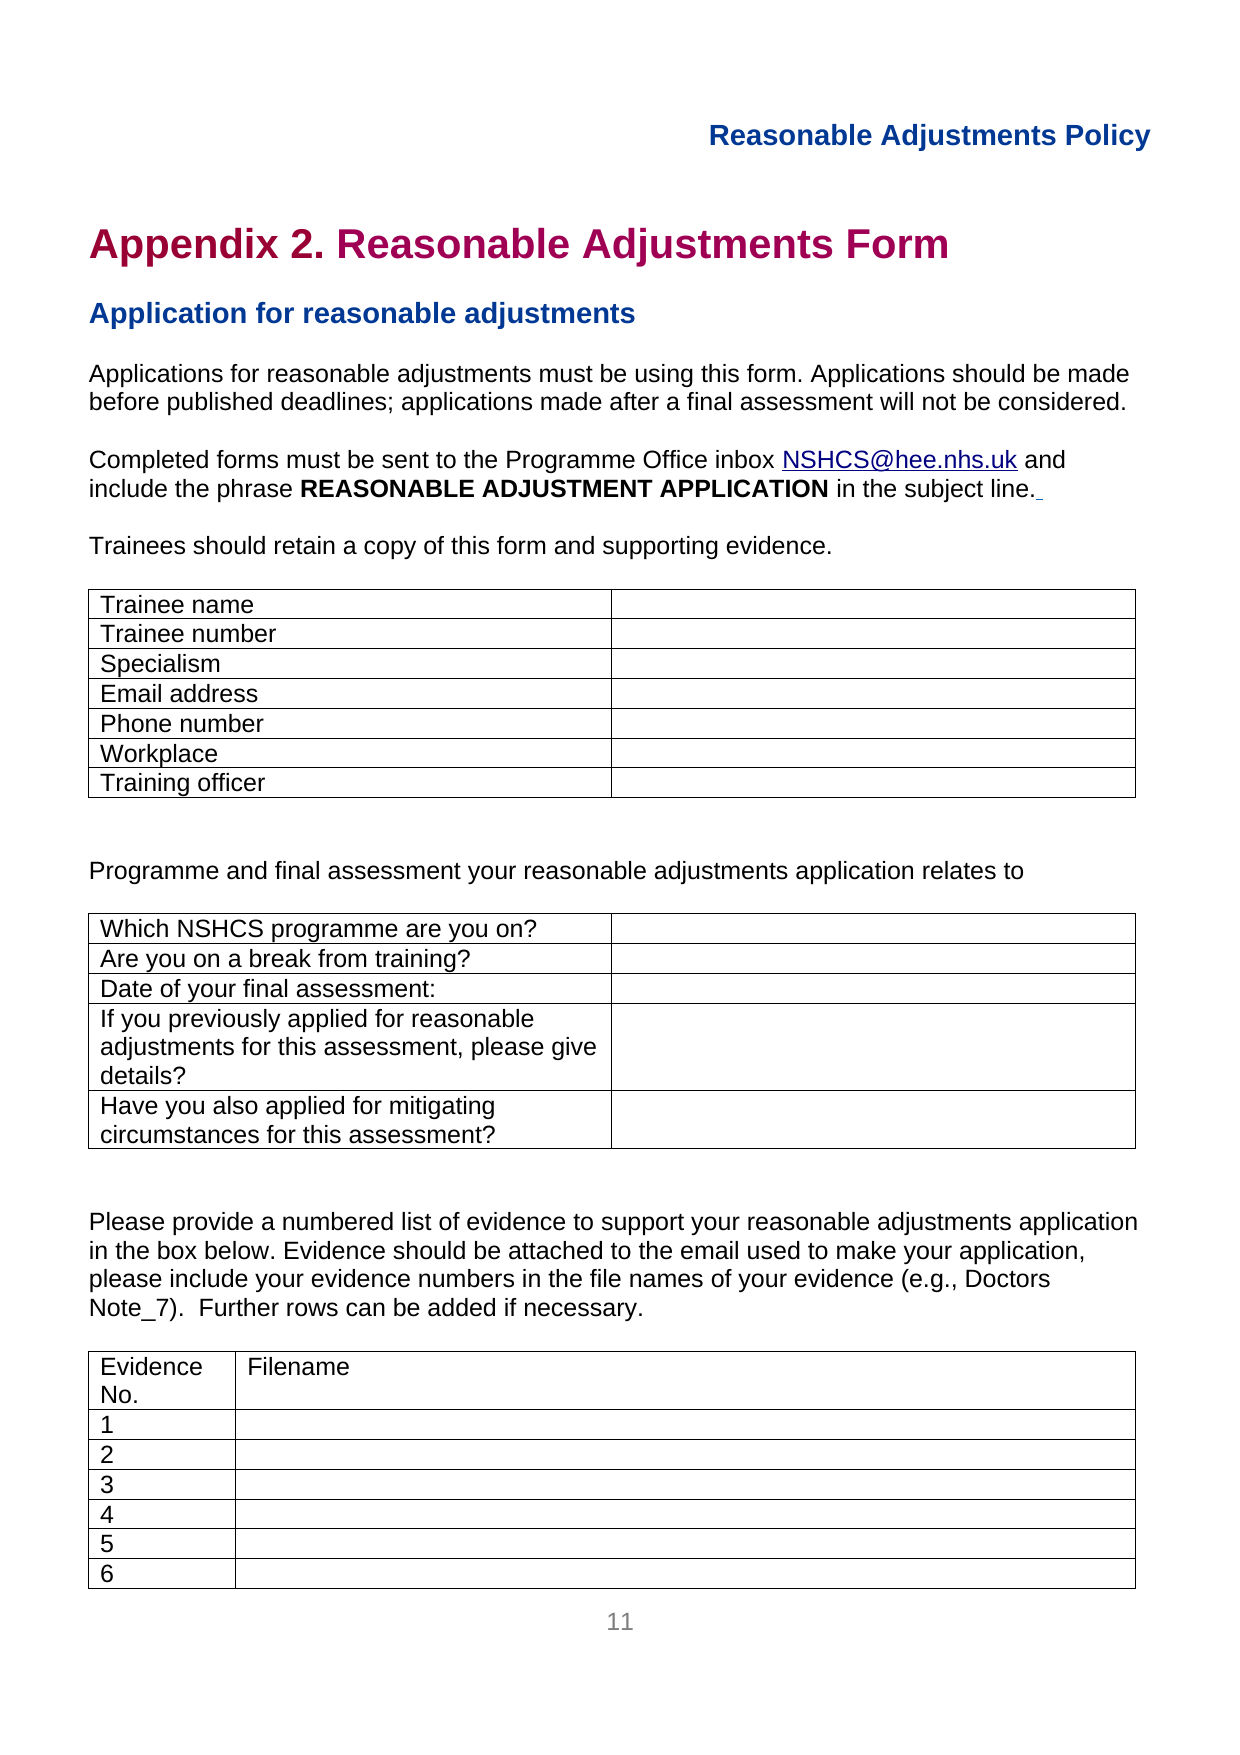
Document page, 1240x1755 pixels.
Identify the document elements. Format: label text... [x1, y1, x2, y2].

table_cell 4 [89, 1500, 235, 1528]
text Applications for reasonable adjustments must be using this form. Applications should be made before published deadlines; applications made after a final assessment will not be considered. [89, 358, 1151, 416]
table_cell [612, 944, 1135, 973]
table_cell [236, 1529, 1135, 1558]
table_header Evidence No. [89, 1352, 235, 1409]
table_cell [236, 1440, 1135, 1469]
subtitle Application for reasonable adjustments [89, 296, 1151, 330]
table_cell Workplace [89, 739, 611, 767]
table_cell Date of your final assessment: [89, 974, 611, 1002]
table_cell [612, 768, 1135, 797]
table_header [612, 914, 1135, 943]
table_header Filename [236, 1352, 1135, 1409]
table_cell 3 [89, 1470, 235, 1498]
table_cell [612, 649, 1135, 678]
text Please provide a numbered list of evidence to support your reasonable adjustments application in the box below. Evidence should be attached to the email used to make your application, please include your evidence numbers in the file names of your evidence (e.g., Doctors Note_7). Further rows can be added if necessary. [89, 1207, 1151, 1322]
table_cell Email address [89, 679, 611, 708]
table_cell Have you also applied for mitigating circumstances for this assessment? [89, 1091, 611, 1148]
text Appendix 2. Reasonable Adjustments Form [89, 219, 1151, 267]
table_cell 6 [89, 1559, 235, 1588]
table_cell [612, 1004, 1135, 1090]
table_cell 5 [89, 1529, 235, 1558]
text Trainees should retain a copy of this form and supporting evidence. [89, 531, 1151, 560]
text Completed forms must be sent to the Programme Office inbox NSHCS@hee.nhs.uk and include the phrase REASONABLE ADJUSTMENT APPLICATION in the subject line. [89, 445, 1151, 502]
table_cell Trainee number [89, 619, 611, 648]
text Programme and final assessment your reasonable adjustments application relates to [89, 856, 1151, 884]
table_cell [612, 974, 1135, 1002]
table_cell [236, 1470, 1135, 1498]
table_header Which NSHCS programme are you on? [89, 914, 611, 943]
table_cell 2 [89, 1440, 235, 1469]
table_cell [236, 1500, 1135, 1528]
table_cell [612, 679, 1135, 708]
table_cell [236, 1559, 1135, 1588]
table_cell [612, 709, 1135, 737]
table_cell [612, 619, 1135, 648]
table_header [612, 590, 1135, 618]
table_cell 1 [89, 1410, 235, 1439]
table_cell [612, 739, 1135, 767]
table_cell Are you on a break from training? [89, 944, 611, 973]
table_cell Phone number [89, 709, 611, 737]
table_cell Specialism [89, 649, 611, 678]
table_cell [612, 1091, 1135, 1148]
table_cell If you previously applied for reasonable adjustments for this assessment, please give details? [89, 1004, 611, 1090]
table_cell Training officer [89, 768, 611, 797]
table_cell [236, 1410, 1135, 1439]
table_header Trainee name [89, 590, 611, 618]
